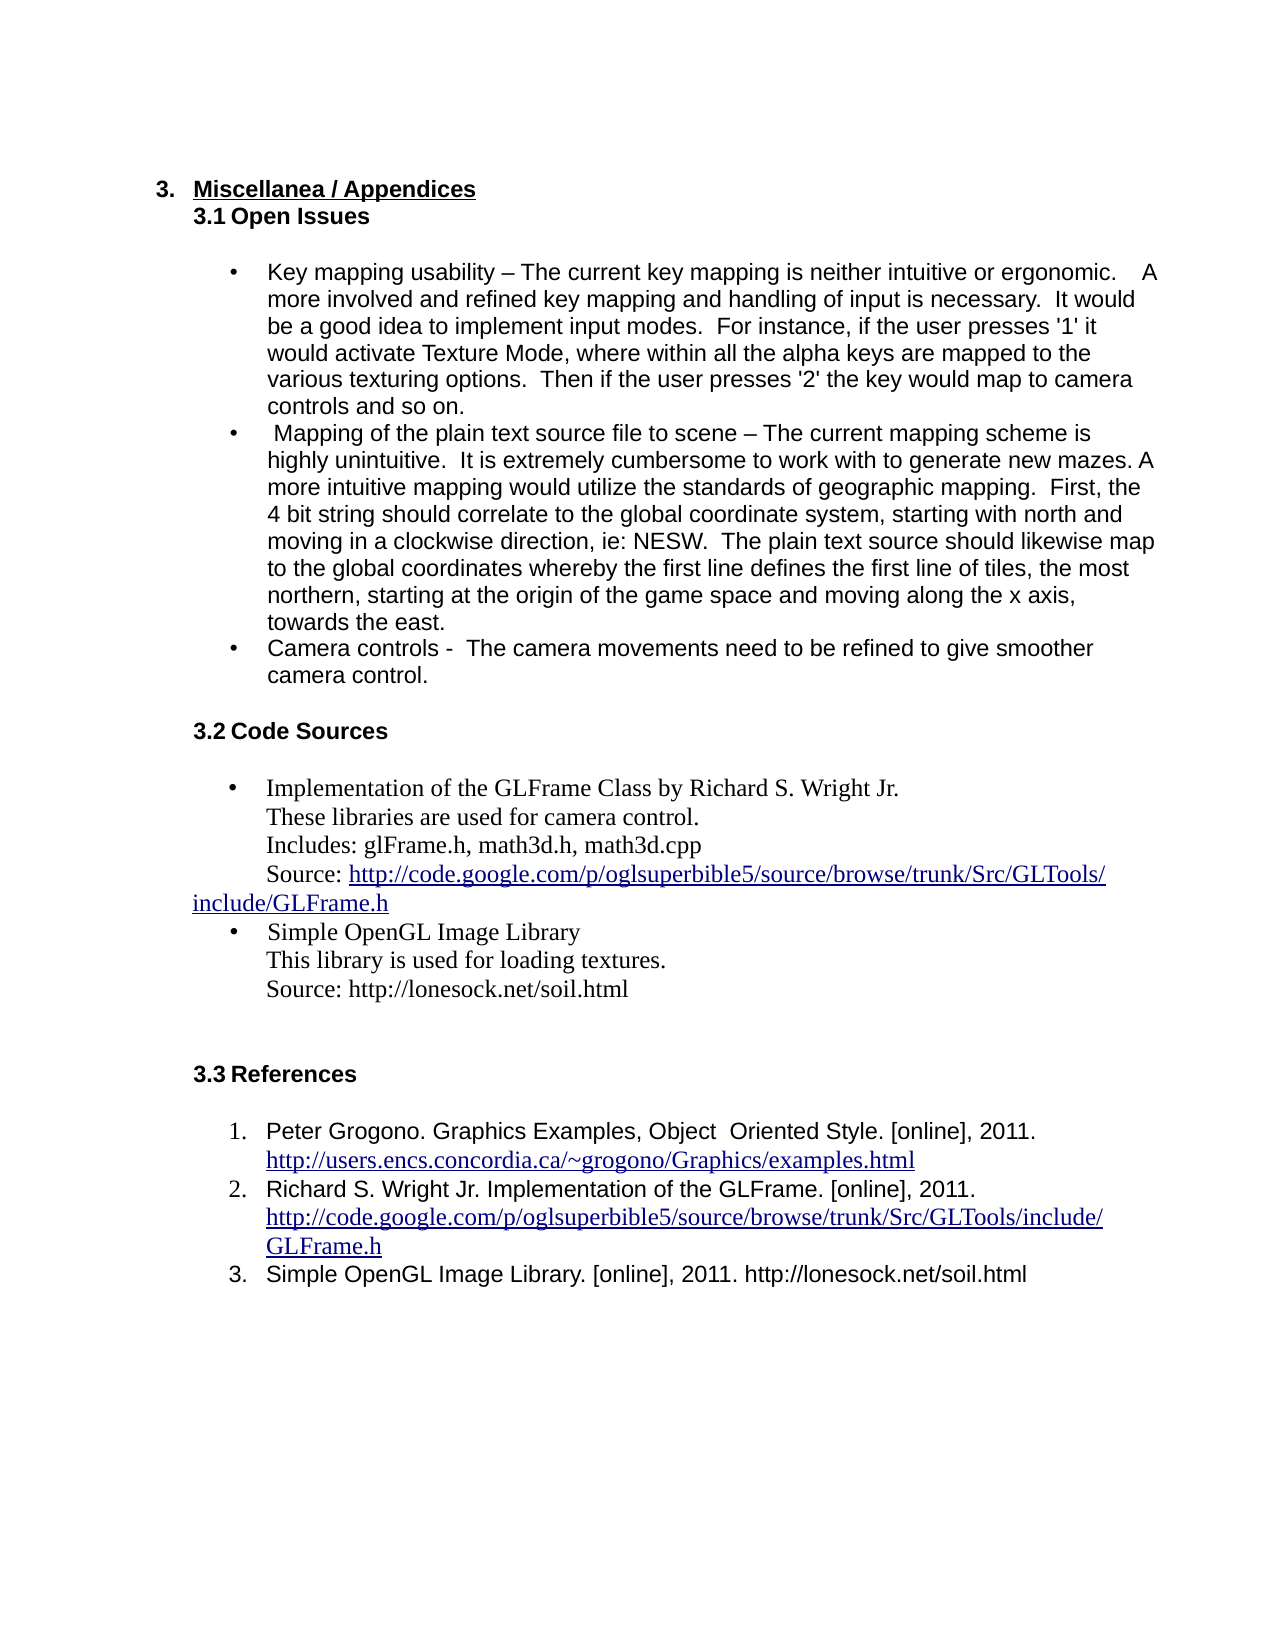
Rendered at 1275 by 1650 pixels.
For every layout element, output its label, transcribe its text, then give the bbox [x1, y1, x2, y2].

subtitle Code Sources [193, 717, 1157, 744]
subtitle Miscellanea / Appendices [156, 176, 1157, 202]
subtitle Simple OpenGL Image Library. [online], 2011. http://lonesock.net/soil.html [228, 1260, 1157, 1287]
subtitle Source: http://code.google.com/p/oglsuperbible5/source/browse/trunk/Src/GLTools/include/GLFrame.h [192, 859, 1157, 917]
subtitle Implementation of the GLFrame Class by Richard S. Wright Jr. [228, 773, 1157, 802]
subtitle Source: http://lonesock.net/soil.html [118, 974, 1157, 1003]
subtitle This library is used for loading textures. [118, 946, 1157, 974]
subtitle Key mapping usability – The current key mapping is neither intuitive or ergonomic. A more involved and refined key mapping and handling of input is necessary. It would be a good idea to implement input modes. For instance, if the user presses '1' it would activate Texture Mode, where within all the alpha keys are mapped to the various texturing options. Then if the user presses '2' the key would map to camera controls and so on. [229, 258, 1157, 419]
subtitle Richard S. Wright Jr. Implementation of the GLFrame. [online], 2011. http://code.google.com/p/oglsuperbible5/source/browse/trunk/Src/GLTools/include/GLFrame.h [228, 1174, 1157, 1260]
subtitle Mapping of the plain text source file to scene – The current mapping scheme is highly unintuitive. It is extremely cumbersome to work with to generate new mazes. A more intuitive mapping would utilize the standards of geographic mapping. First, the 4 bit string should correlate to the global coordinate system, starting with north and moving in a clockwise direction, ie: NESW. The plain text source should likewise map to the global coordinates whereby the first line defines the first line of tiles, the most northern, starting at the origin of the game space and moving along the x axis, towards the east. [229, 419, 1157, 635]
subtitle These libraries are used for camera control. [228, 802, 1157, 831]
subtitle References [193, 1061, 1157, 1087]
subtitle Includes: glFrame.h, math3d.h, math3d.cpp [192, 831, 1157, 859]
subtitle Open Issues [193, 202, 1157, 229]
subtitle Camera controls - The camera movements need to be refined to give smoother camera control. [229, 635, 1157, 689]
subtitle Peter Grogono. Graphics Examples, Object Oriented Style. [online], 2011. http://users.encs.concordia.ca/~grogono/Graphics/examples.html [228, 1116, 1157, 1174]
subtitle Simple OpenGL Image Library [229, 917, 1157, 946]
